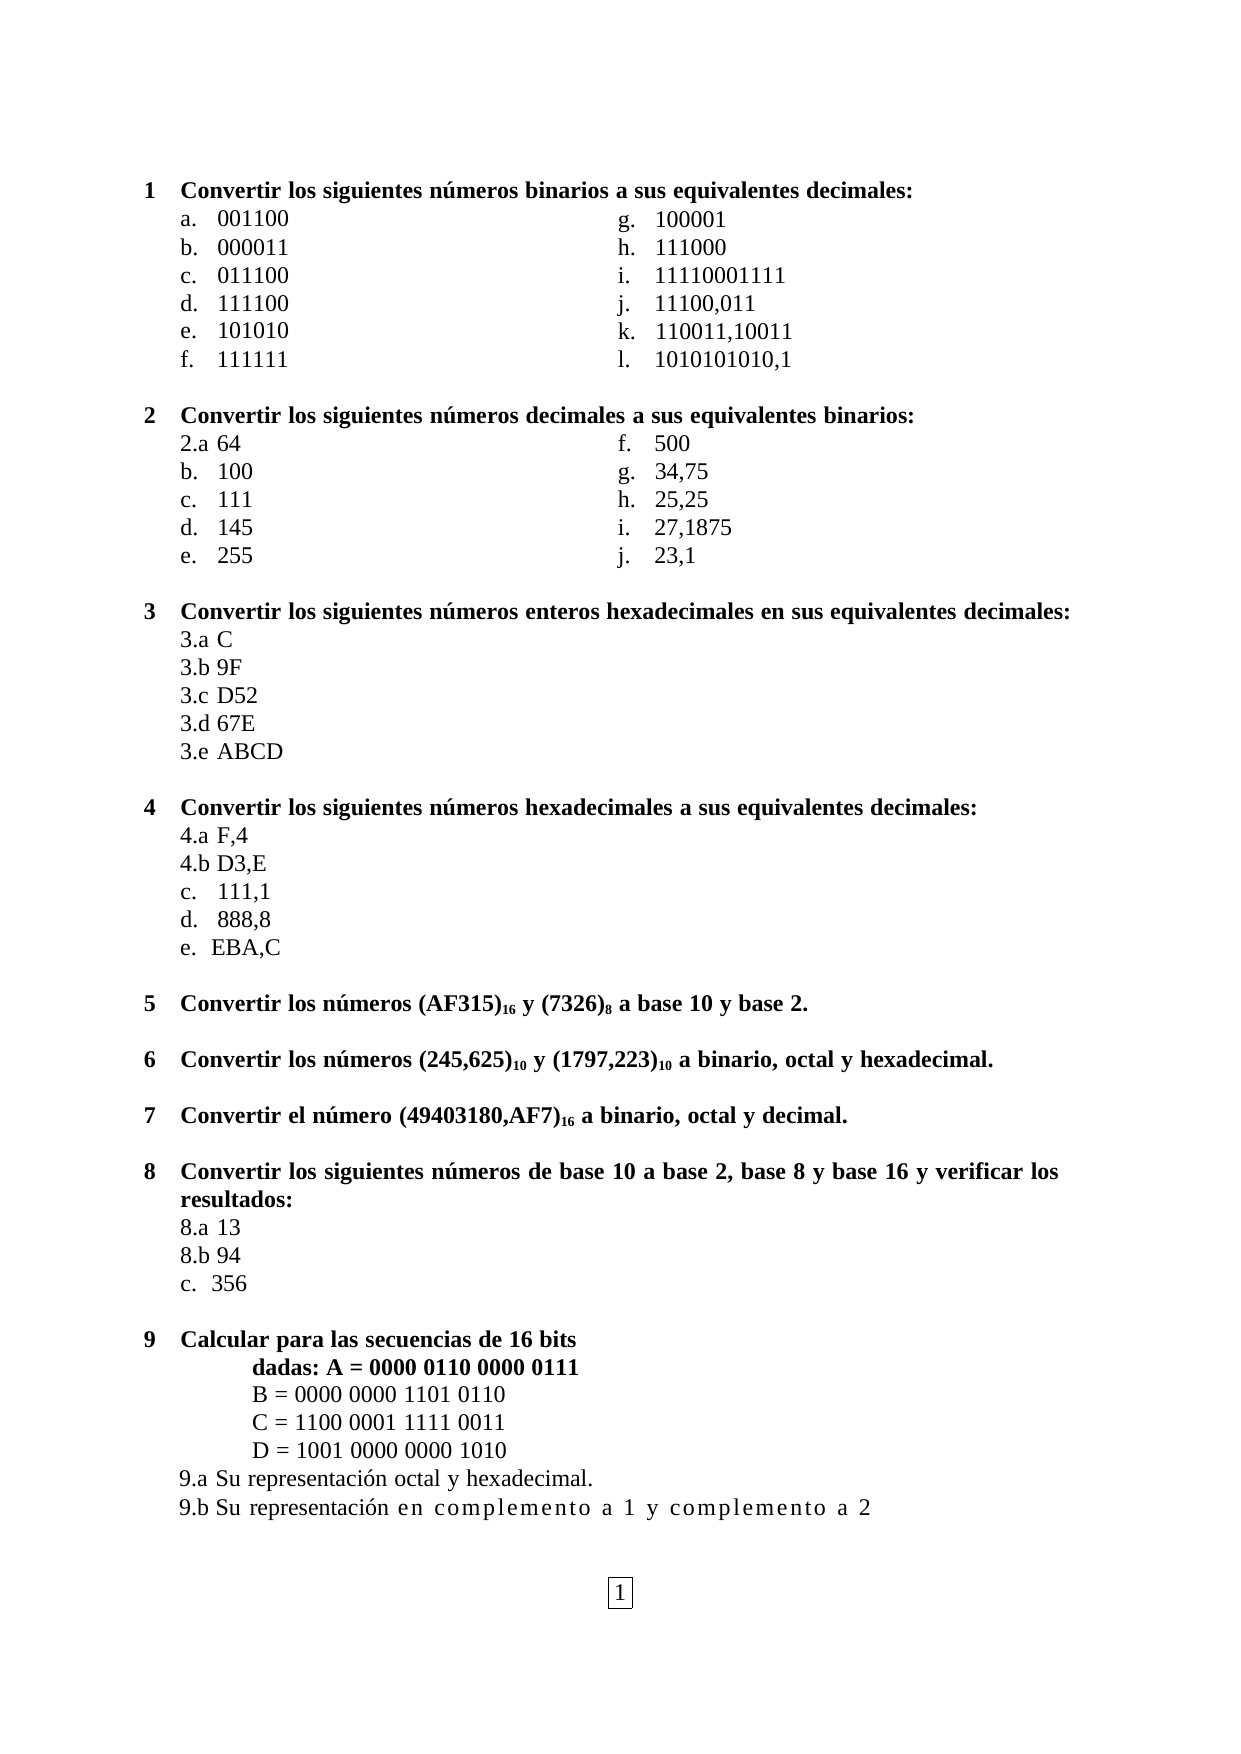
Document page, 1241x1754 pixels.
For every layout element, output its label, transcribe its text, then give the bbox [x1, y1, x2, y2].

text d. 888,8 [180, 905, 1121, 933]
list Convertir los siguientes números de base 10 a base 2, base 8 y base 16 y verificar los resultados: [144, 1157, 1097, 1213]
text d. 111100 [180, 288, 293, 316]
list Calcular para las secuencias de 16 bits dadas: A = 0000 0110 0000 0111 [144, 1325, 623, 1380]
list Convertir los números (245,625)10 y (1797,223)10 a binario, octal y hexadecimal. [143, 1046, 1121, 1073]
list Su representación octal y hexadecimal. [179, 1464, 1121, 1492]
list ABCD [180, 737, 1121, 765]
list Convertir los siguientes números binarios a sus equivalentes decimales: [144, 176, 1121, 204]
text g. 34,75 [618, 457, 1121, 485]
list 67E [180, 709, 1121, 737]
text i. 11110001111 [618, 261, 1121, 289]
text f. 111111 [180, 344, 293, 372]
list 13 [180, 1213, 1121, 1240]
text d. 145 [180, 513, 257, 541]
text b. 000011 [180, 232, 293, 260]
text h. 25,25 [618, 485, 1121, 513]
text e. EBA,C [180, 933, 1121, 961]
text h. 111000 [618, 233, 1121, 261]
text e. 255 [180, 541, 257, 568]
list F,4 [180, 821, 1121, 849]
list Convertir los números (AF315)16 y (7326)8 a base 10 y base 2. [143, 989, 1121, 1017]
text f. 500 [618, 429, 1121, 457]
text b. 100 [180, 457, 257, 484]
list Convertir los siguientes números hexadecimales a sus equivalentes decimales: [143, 793, 1121, 821]
list Convertir los siguientes números decimales a sus equivalentes binarios: [143, 401, 1121, 428]
list D52 [180, 681, 1121, 709]
text j. 23,1 [618, 541, 1121, 569]
list 9F [180, 653, 1121, 681]
text a. 001100 [180, 204, 293, 232]
text c. 011100 [180, 261, 293, 288]
text B = 0000 0000 1101 0110 [252, 1380, 1121, 1408]
text c. 111 [180, 485, 257, 513]
list Convertir los siguientes números enteros hexadecimales en sus equivalentes decimales: [143, 597, 1121, 625]
list 64 [180, 429, 257, 457]
list 94 [180, 1241, 1121, 1268]
text k. 110011,10011 [618, 317, 1121, 344]
list Su representación en complemento a 1 y complemento a 2 [179, 1492, 1097, 1520]
text l. 1010101010,1 [618, 345, 1121, 373]
text C = 1100 0001 1111 0011 [252, 1408, 1121, 1436]
text D = 1001 0000 0000 1010 [252, 1436, 1121, 1464]
text c. 356 [180, 1269, 1121, 1296]
list Convertir el número (49403180,AF7)16 a binario, octal y decimal. [144, 1101, 1121, 1129]
list C [180, 625, 1121, 653]
text c. 111,1 [180, 877, 1121, 905]
text i. 27,1875 [618, 513, 1121, 541]
text j. 11100,011 [618, 289, 1121, 317]
list D3,E [180, 849, 1121, 877]
text g. 100001 [618, 205, 1121, 232]
text e. 101010 [180, 317, 293, 344]
